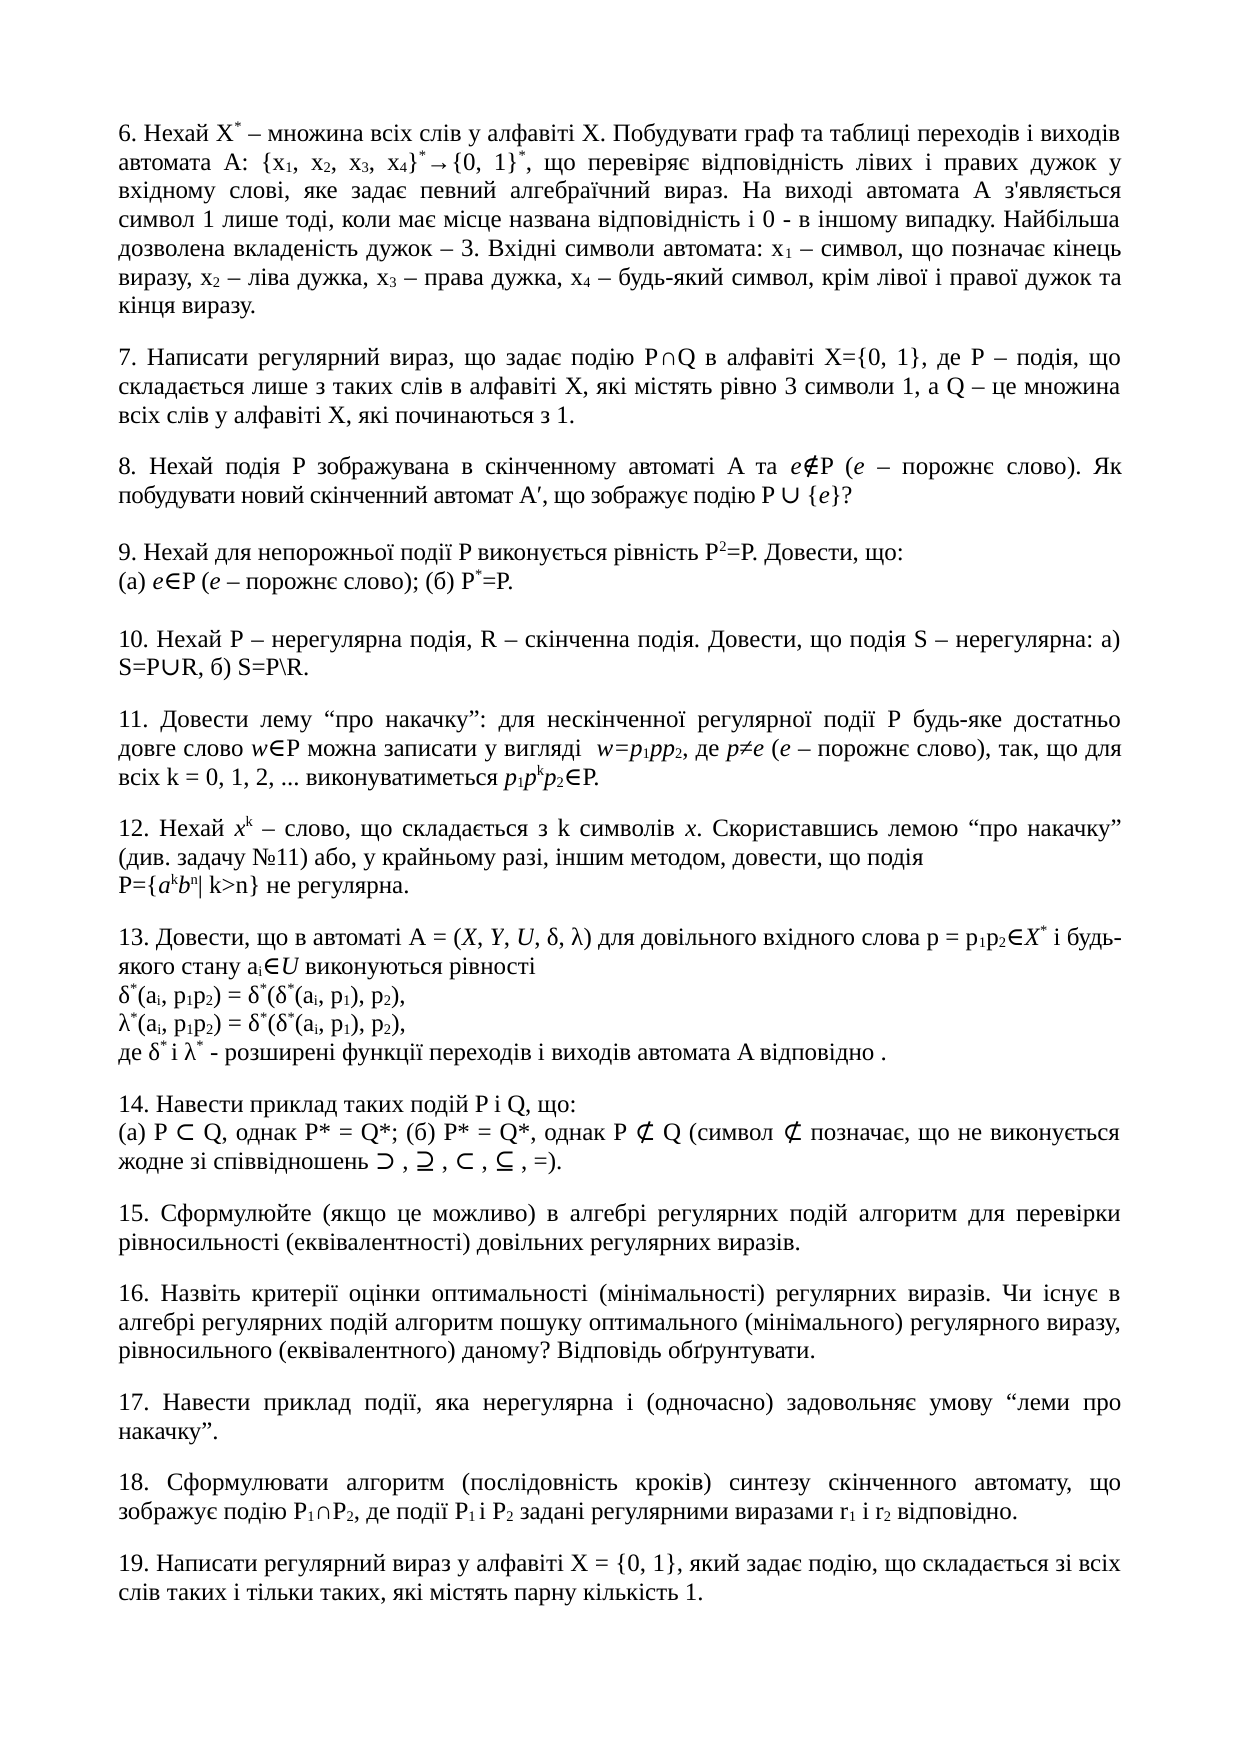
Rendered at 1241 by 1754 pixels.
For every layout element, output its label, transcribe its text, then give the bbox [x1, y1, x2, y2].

text де δ* і λ* - розширені функції переходів і виходів автомата A відповідно . [887, 1037, 1122, 1066]
text 12. Нехай хk – слово, що складається з k символів х. Скориставшись лемою “про накачку” (див. задачу №11) або, у крайньому разі, іншим методом, довести, що подія [924, 842, 1122, 871]
text 16. Назвіть критерії оцінки оптимальності (мінімальності) регулярних виразів. Чи існує в алгебрі регулярних подій алгоритм пошуку оптимального (мінімального) регулярного виразу, рівносильного (еквівалентного) даному? Відповідь обґрунтувати. [816, 1336, 1122, 1364]
text 13. Довести, що в автоматi A = (X, Y, U, δ, λ) для довiльного вхiдного слова p = p1p2∈X* i будь-якого стану ai∈U виконуються рiвностi [536, 922, 1122, 980]
text 15. Сформулюйте (якщо це можливо) в алгебрі регулярних подій алгоритм для перевірки рівносильності (еквівалентності) довільних регулярних виразів. [801, 1227, 1122, 1255]
text 17. Навести приклад події, яка нерегулярна і (одночасно) задовольняє умову “леми про накачку”. [219, 1416, 1122, 1445]
text Р={akbn| k>n} не регулярна. [409, 871, 1122, 899]
text 19. Написати регулярний вираз у алфавіті X = {0, 1}, який задає подію, що складається зі всіх слів таких і тільки таких, які містять парну кількість 1. [704, 1577, 1122, 1605]
text 9. Нехай для непорожньої події P виконується рівність P2=P. Довести, що: [118, 537, 1122, 566]
text 14. Навести приклад таких подій P і Q, що: [577, 1089, 1122, 1117]
text 6. Нехай Х* – множина всіх слів у алфавіті Х. Побудувати граф та таблиці переходів і виходів автомата А: {x1, x2, x3, x4}*→{0, 1}*, що перевіряє відповідність лівих і правих дужок у вхідному слові, яке задає певний алгебраїчний вираз. На виході автомата А з'являється символ 1 лише тоді, коли має місце названа відповідність і 0 - в іншому випадку. Найбільша дозволена вкладеність дужок – 3. Вхідні символи автомата: x1 – символ, що позначає кінець виразу, x2 – ліва дужка, x3 – права дужка, x4 – будь-який символ, крім лівої і правої дужок та кінця виразу. [256, 291, 1122, 319]
text 7. Написати регулярний вираз, що задає подію Р∩Q в алфавіті Х={0, 1}, де Р – подія, що складається лише з таких слів в алфавіті Х, які містять рівно 3 символи 1, а Q – це множина всіх слів у алфавіті Х, які починаються з 1. [575, 400, 1122, 428]
text (а) e∈P (е – порожнє слово); (б) P*=P. [412, 566, 1122, 595]
text (а) P ⊂ Q, однак P* = Q*; (б) P* = Q*, однак P ⊄ Q (символ ⊄ позначає, що не виконується жодне зі співвідношень ⊃ , ⊇ , ⊂ , ⊆ , =). [563, 1146, 1122, 1175]
text λ*(ai, p1p2) = δ*(δ*(ai, p1), p2), [118, 1008, 1122, 1037]
text 10. Нехай Р – нерегулярна подія, R – скінченна подія. Довести, що подія S – нерегулярна: а) S=P∪R, б) S=P\R. [118, 624, 1122, 681]
text 11. Довести лему “про накачку”: для нескінченної регулярної події Р будь-яке достатньо довге слово w∈Р можна записати у вигляді w=р1рр2, де р≠е (е – порожнє слово), так, що для всіх k = 0, 1, 2, ... виконуватиметься р1рkр2∈Р. [599, 733, 1122, 790]
text 8. Нехай подія P зображувана в скінченному автоматі A та e∉P (е – порожнє слово). Як побудувати новий скінченний автомат A′, що зображує подію P ∪ {e}? [118, 451, 1122, 509]
text δ*(ai, p1p2) = δ*(δ*(ai, p1), p2), [412, 980, 1122, 1008]
text (а) e∈P (е – порожнє слово); (б) P*=P. [118, 566, 201, 595]
